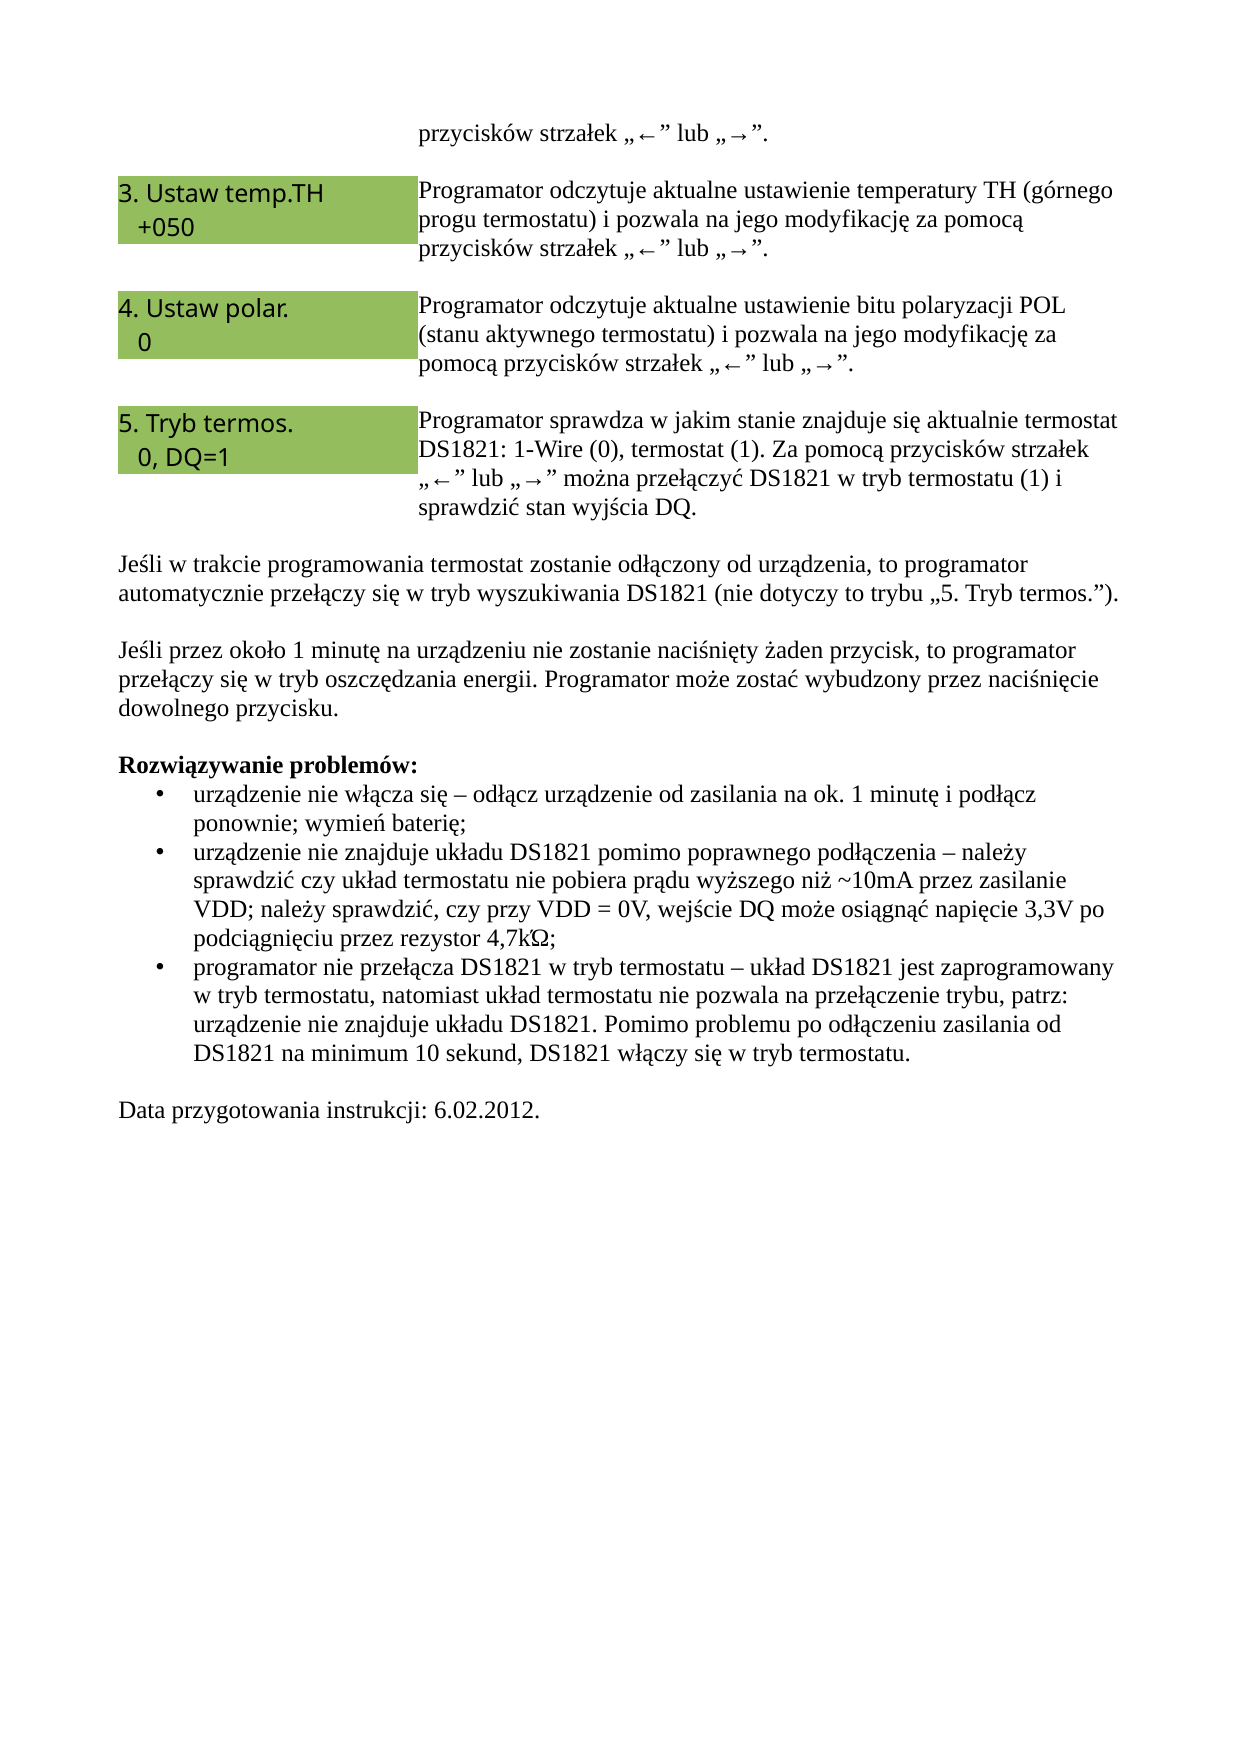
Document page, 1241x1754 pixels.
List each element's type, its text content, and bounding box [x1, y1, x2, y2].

list programator nie przełącza DS1821 w tryb termostatu – układ DS1821 jest zaprogramowany w tryb termostatu, natomiast układ termostatu nie pozwala na przełączenie trybu, patrz: urządzenie nie znajduje układu DS1821. Pomimo problemu po odłączeniu zasilania od DS1821 na minimum 10 sekund, DS1821 włączy się w tryb termostatu. [156, 952, 1122, 1067]
table_header 5. Tryb termos. 0, DQ=1 [118, 474, 418, 521]
list urządzenie nie włącza się – odłącz urządzenie od zasilania na ok. 1 minutę i podłącz ponownie; wymień baterię; [156, 779, 1122, 837]
table_header 4. Ustaw polar. 0 [118, 359, 418, 377]
table_header Programator odczytuje aktualne ustawienie temperatury TH (górnego progu termostatu) i pozwala na jego modyfikację za pomocą przycisków strzałek „←” lub „→”. [418, 176, 1122, 262]
table_header 3. Ustaw temp.TH +050 [118, 244, 418, 262]
text Jeśli przez około 1 minutę na urządzeniu nie zostanie naciśnięty żaden przycisk, to programator przełączy się w tryb oszczędzania energii. Programator może zostać wybudzony przez naciśnięcie dowolnego przycisku. [118, 636, 1122, 722]
text Data przygotowania instrukcji: 6.02.2012. [118, 1096, 1122, 1124]
text Rozwiązywanie problemów: [118, 751, 1122, 779]
table_header Programator odczytuje aktualne ustawienie bitu polaryzacji POL (stanu aktywnego termostatu) i pozwala na jego modyfikację za pomocą przycisków strzałek „←” lub „→”. [418, 291, 1122, 377]
table_header 2. Ustaw temp.TL +030 [118, 118, 418, 147]
table_header Programator sprawdza w jakim stanie znajduje się aktualnie termostat DS1821: 1-Wire (0), termostat (1). Za pomocą przycisków strzałek „←” lub „→” można przełączyć DS1821 w tryb termostatu (1) i sprawdzić stan wyjścia DQ. [418, 406, 1122, 521]
text Jeśli w trakcie programowania termostat zostanie odłączony od urządzenia, to programator automatycznie przełączy się w tryb wyszukiwania DS1821 (nie dotyczy to trybu „5. Tryb termos.”). [118, 549, 1122, 607]
list urządzenie nie znajduje układu DS1821 pomimo poprawnego podłączenia – należy sprawdzić czy układ termostatu nie pobiera prądu wyższego niż ~10mA przez zasilanie VDD; należy sprawdzić, czy przy VDD = 0V, wejście DQ może osiągnąć napięcie 3,3V po podciągnięciu przez rezystor 4,7kΏ; [156, 837, 1122, 952]
table_header przycisków strzałek „←” lub „→”. [418, 118, 1122, 147]
